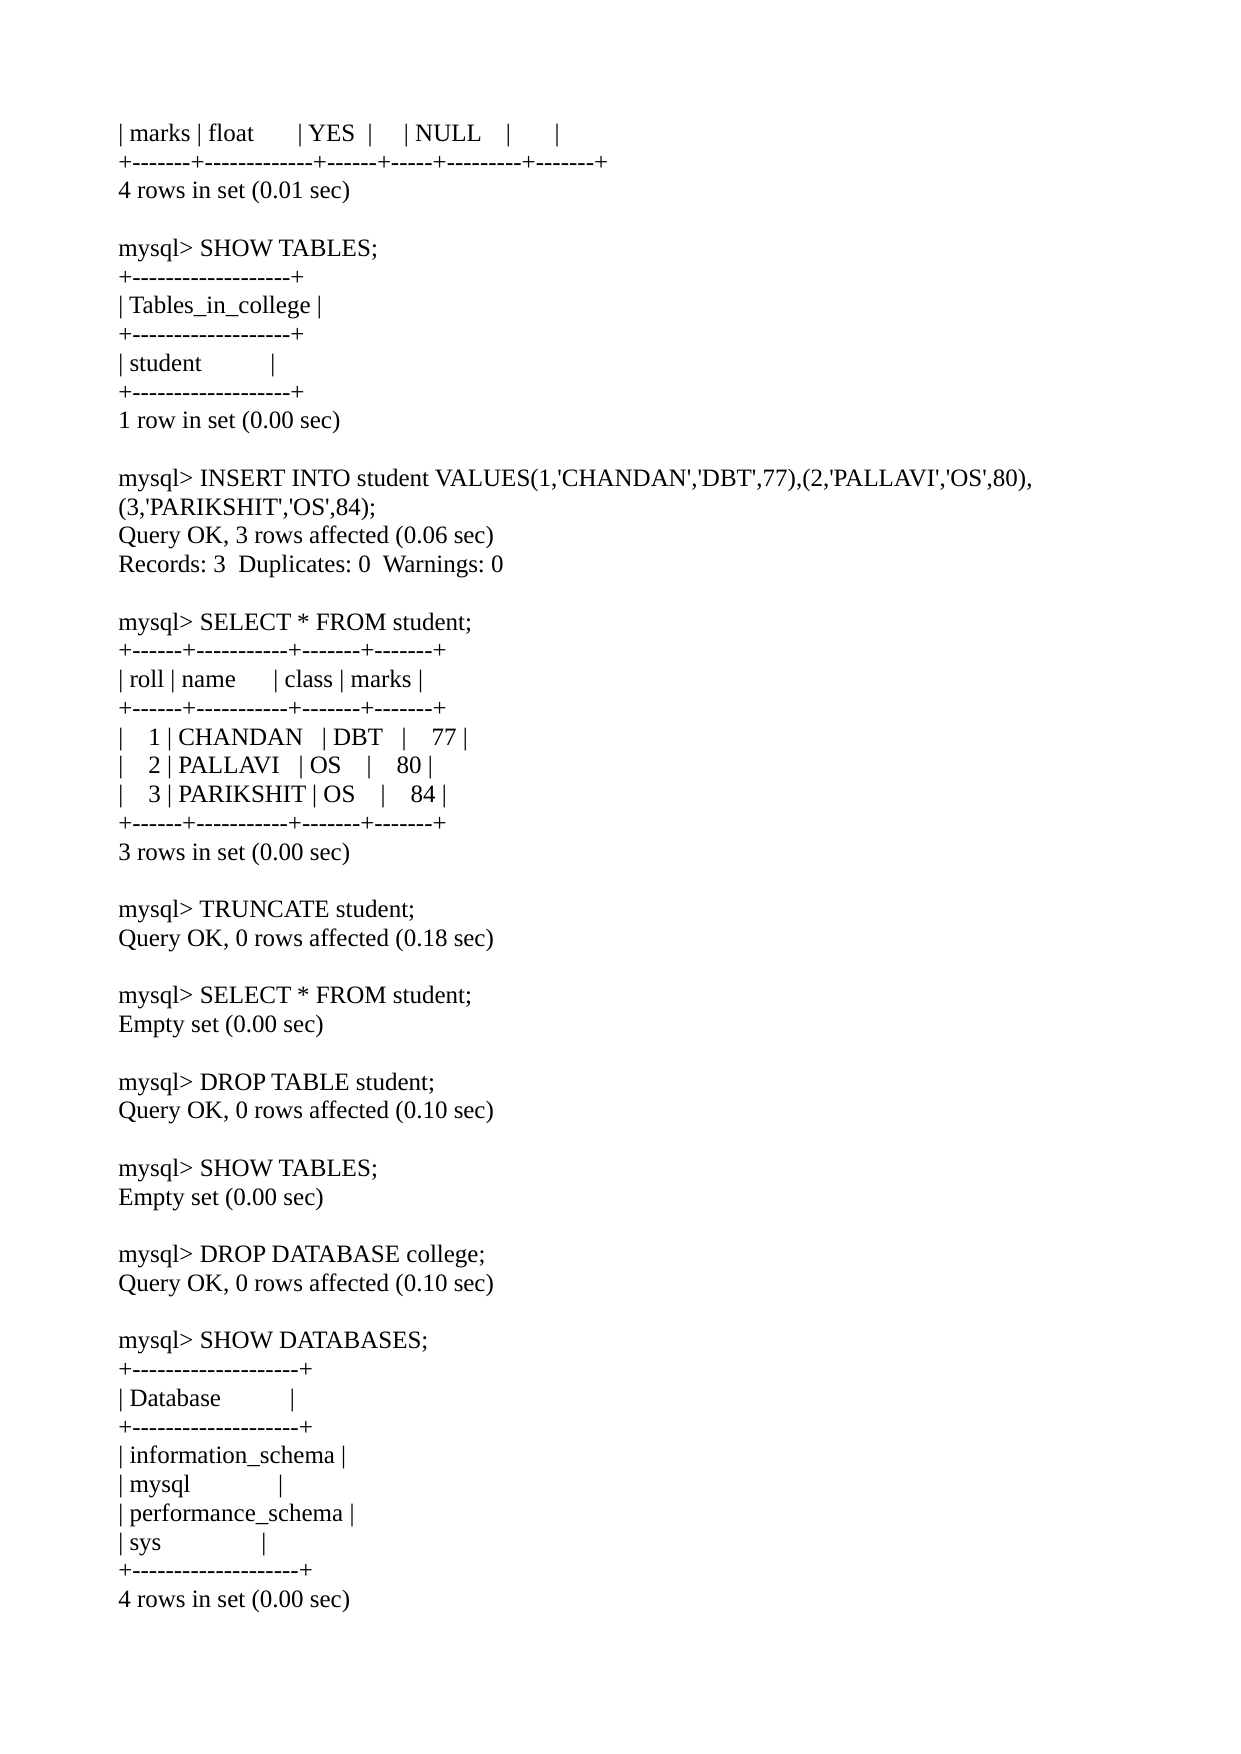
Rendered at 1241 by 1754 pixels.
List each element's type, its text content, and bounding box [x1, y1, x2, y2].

text | Tables_in_college | [118, 291, 1122, 319]
text | performance_schema | [118, 1498, 1122, 1527]
text mysql> SELECT * FROM student; [118, 981, 1122, 1009]
text mysql> TRUNCATE student; [118, 894, 1122, 923]
text Empty set (0.00 sec) [118, 1182, 1122, 1211]
text Query OK, 0 rows affected (0.10 sec) [118, 1268, 1122, 1297]
text +--------------------+ [118, 1354, 1122, 1383]
text 4 rows in set (0.01 sec) [118, 176, 1122, 204]
text | 1 | CHANDAN | DBT | 77 | [118, 722, 1122, 751]
text mysql> INSERT INTO student VALUES(1,'CHANDAN','DBT',77),(2,'PALLAVI','OS',80),(3,'PARIKSHIT','OS',84); [118, 463, 1122, 521]
text mysql> DROP DATABASE college; [118, 1239, 1122, 1268]
text +-------+-------------+------+-----+---------+-------+ [118, 147, 1122, 176]
text 1 row in set (0.00 sec) [118, 406, 1122, 434]
text mysql> SHOW TABLES; [118, 1153, 1122, 1182]
text +------+-----------+-------+-------+ [118, 808, 1122, 837]
text | marks | float | YES | | NULL | | [118, 118, 1122, 147]
text mysql> SHOW TABLES; [118, 233, 1122, 262]
text | 2 | PALLAVI | OS | 80 | [118, 751, 1122, 779]
text +-------------------+ [118, 319, 1122, 348]
text | roll | name | class | marks | [118, 664, 1122, 693]
text mysql> SHOW DATABASES; [118, 1326, 1122, 1354]
text 4 rows in set (0.00 sec) [118, 1584, 1122, 1613]
text mysql> DROP TABLE student; [118, 1067, 1122, 1096]
text | 3 | PARIKSHIT | OS | 84 | [118, 779, 1122, 808]
text Query OK, 3 rows affected (0.06 sec) [118, 521, 1122, 549]
text +-------------------+ [118, 377, 1122, 406]
text | information_schema | [118, 1441, 1122, 1469]
text | Database | [118, 1383, 1122, 1412]
text +------+-----------+-------+-------+ [118, 693, 1122, 722]
text +------+-----------+-------+-------+ [118, 636, 1122, 664]
text | mysql | [118, 1469, 1122, 1498]
text 3 rows in set (0.00 sec) [118, 837, 1122, 866]
text Query OK, 0 rows affected (0.10 sec) [118, 1096, 1122, 1124]
text mysql> SELECT * FROM student; [118, 607, 1122, 636]
text | student | [118, 348, 1122, 377]
text Query OK, 0 rows affected (0.18 sec) [118, 923, 1122, 952]
text | sys | [118, 1527, 1122, 1556]
text +--------------------+ [118, 1556, 1122, 1584]
text +-------------------+ [118, 262, 1122, 291]
text Empty set (0.00 sec) [118, 1009, 1122, 1038]
text Records: 3 Duplicates: 0 Warnings: 0 [118, 549, 1122, 578]
text +--------------------+ [118, 1412, 1122, 1441]
